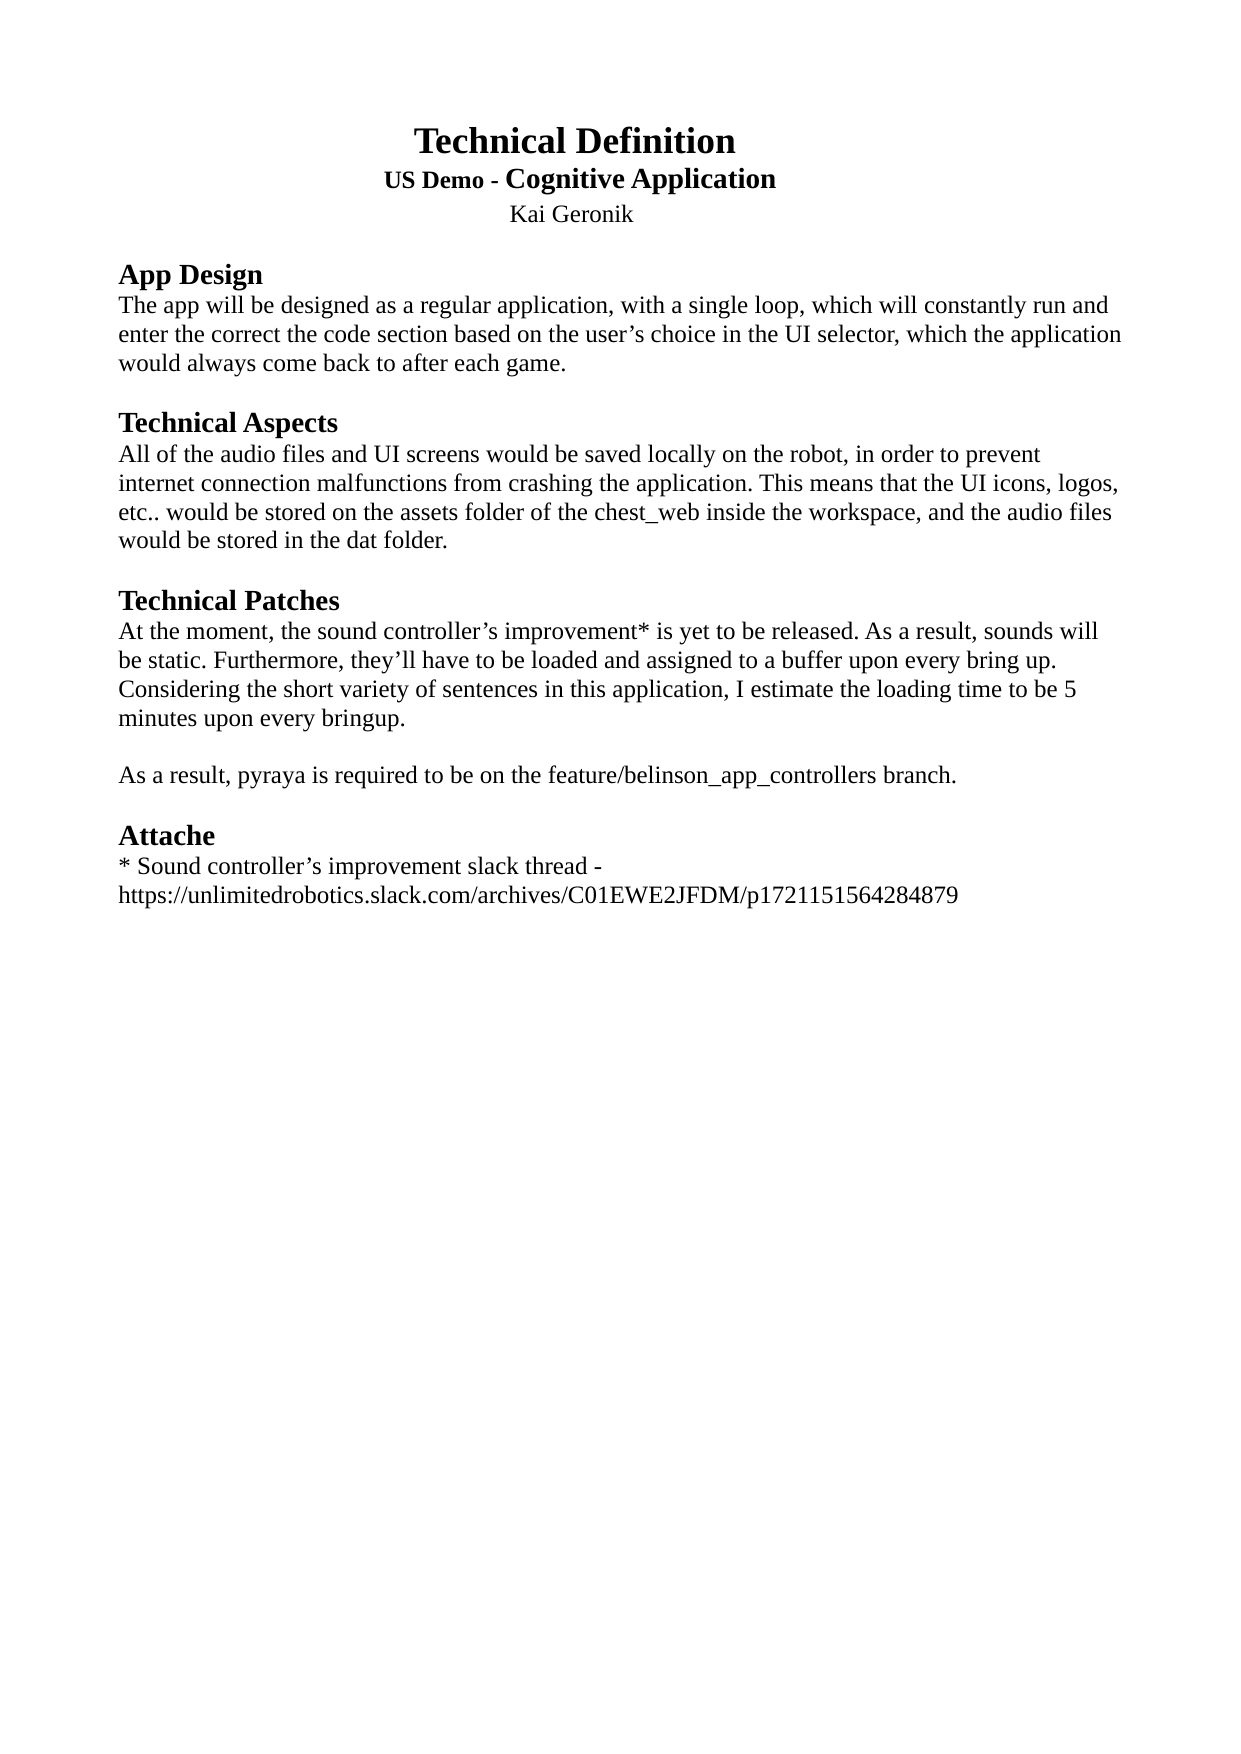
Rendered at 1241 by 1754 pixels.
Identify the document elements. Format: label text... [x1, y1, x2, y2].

text Attache [118, 818, 1122, 851]
text The app will be designed as a regular application, with a single loop, which will constantly run and enter the correct the code section based on the user’s choice in the UI selector, which the application would always come back to after each game. [118, 291, 1122, 377]
text App Design [118, 257, 1122, 291]
text Technical Definition [118, 118, 1122, 161]
text US Demo - Cognitive Application [118, 161, 1122, 195]
text At the moment, the sound controller’s improvement* is yet to be released. As a result, sounds will be static. Furthermore, they’ll have to be loaded and assigned to a buffer upon every bring up. Considering the short variety of sentences in this application, I estimate the loading time to be 5 minutes upon every bringup. As a result, pyraya is required to be on the feature/belinson_app_controllers branch. [118, 616, 1122, 789]
text * Sound controller’s improvement slack thread - https://unlimitedrobotics.slack.com/archives/C01EWE2JFDM/p1721151564284879 [118, 851, 1122, 966]
text Kai Geronik [118, 195, 1122, 228]
text All of the audio files and UI screens would be saved locally on the robot, in order to prevent internet connection malfunctions from crashing the application. This means that the UI icons, logos, etc.. would be stored on the assets folder of the chest_web inside the workspace, and the audio files would be stored in the dat folder. Technical Patches [118, 439, 1122, 616]
text Technical Aspects [118, 406, 1122, 439]
